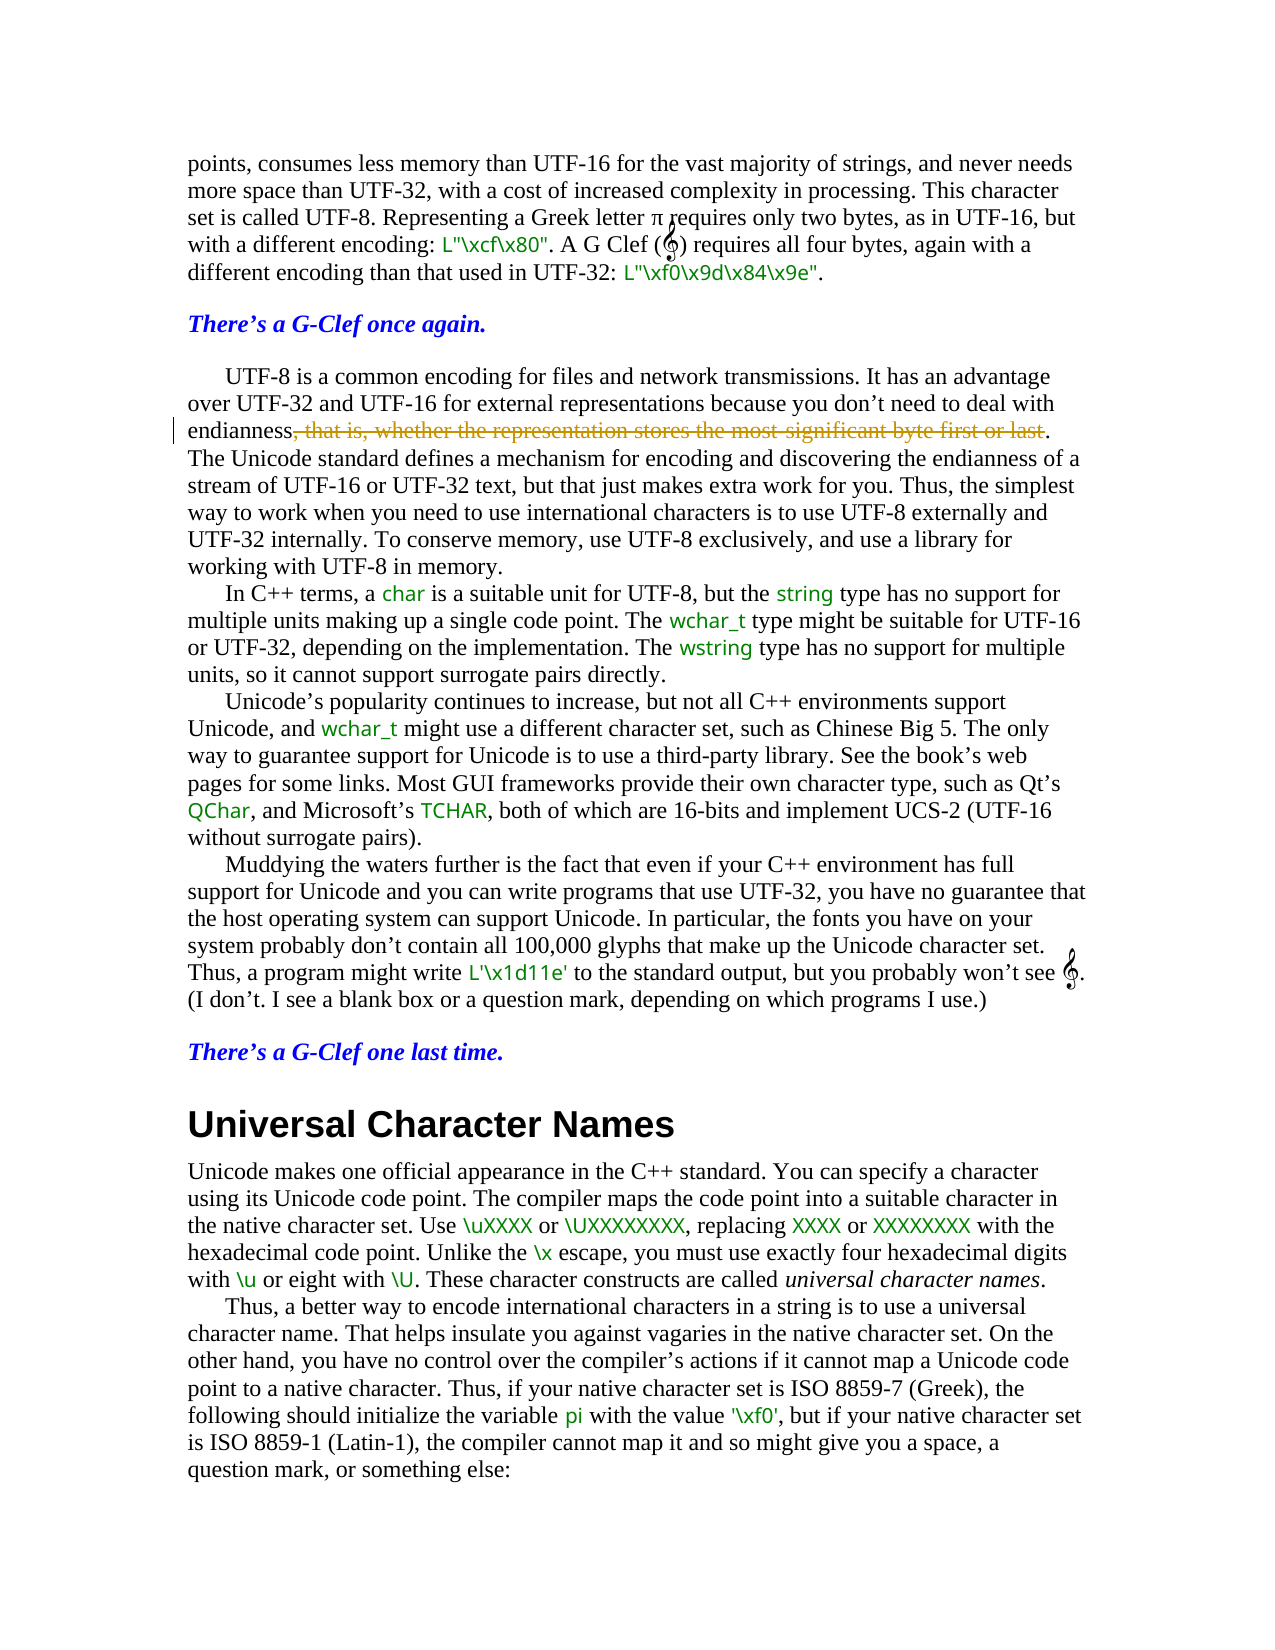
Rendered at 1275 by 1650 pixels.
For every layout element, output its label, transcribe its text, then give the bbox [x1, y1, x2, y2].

text In C++ terms, a char is a suitable unit for UTF-8, but the string type has no support for multiple units making up a single code point. The wchar_t type might be suitable for UTF-16 or UTF-32, depending on the implementation. The wstring type has no support for multiple units, so it cannot support surrogate pairs directly. [187, 580, 1087, 688]
text UTF-8 is a common encoding for files and network transmissions. It has an advantage over UTF-32 and UTF-16 for external representations because you don’t need to deal with endianness. The Unicode standard defines a mechanism for encoding and discovering the endianness of a stream of UTF-16 or UTF-32 text, but that just makes extra work for you. Thus, the simplest way to work when you need to use international characters is to use UTF-8 externally and UTF-32 internally. To conserve memory, use UTF-8 exclusively, and use a library for working with UTF-8 in memory. [187, 363, 1087, 580]
text Unicode’s popularity continues to increase, but not all C++ environments support Unicode, and wchar_t might use a different character set, such as Chinese Big 5. The only way to guarantee support for Unicode is to use a third-party library. See the book’s web pages for some links. Most GUI frameworks provide their own character type, such as Qt’s QChar, and Microsoft’s TCHAR, both of which are 16-bits and implement UCS-2 (UTF-16 without surrogate pairs). [187, 688, 1087, 851]
text points, consumes less memory than UTF-16 for the vast majority of strings, and never needs more space than UTF-32, with a cost of increased complexity in processing. This character set is called UTF-8. Representing a Greek letter π requires only two bytes, as in UTF-16, but with a different encoding: L"\xcf\x80". A G Clef (𝄞) requires all four bytes, again with a different encoding than that used in UTF-32: L"\xf0\x9d\x84\x9e". [187, 150, 1087, 285]
subtitle Universal Character Names [187, 1103, 1087, 1145]
text Thus, a better way to encode international characters in a string is to use a universal character name. That helps insulate you against vagaries in the native character set. On the other hand, you have no control over the compiler’s actions if it cannot map a Unicode code point to a native character. Thus, if your native character set is ISO 8859-7 (Greek), the following should initialize the variable pi with the value '\xf0', but if your native character set is ISO 8859-1 (Latin-1), the compiler cannot map it and so might give you a space, a question mark, or something else: [187, 1293, 1087, 1483]
text There’s a G-Clef one last time. [187, 1038, 1087, 1066]
text Unicode makes one official appearance in the C++ standard. You can specify a character using its Unicode code point. The compiler maps the code point into a suitable character in the native character set. Use \uXXXX or \UXXXXXXXX, replacing XXXX or XXXXXXXX with the hexadecimal code point. Unlike the \x escape, you must use exactly four hexadecimal digits with \u or eight with \U. These character constructs are called universal character names. [187, 1158, 1087, 1293]
text There’s a G-Clef once again. [187, 310, 1087, 338]
text Muddying the waters further is the fact that even if your C++ environment has full support for Unicode and you can write programs that use UTF-32, you have no guarantee that the host operating system can support Unicode. In particular, the fonts you have on your system probably don’t contain all 100,000 glyphs that make up the Unicode character set. Thus, a program might write L'\x1d11e' to the standard output, but you probably won’t see 𝄞. (I don’t. I see a blank box or a question mark, depending on which programs I use.) [187, 851, 1087, 1013]
